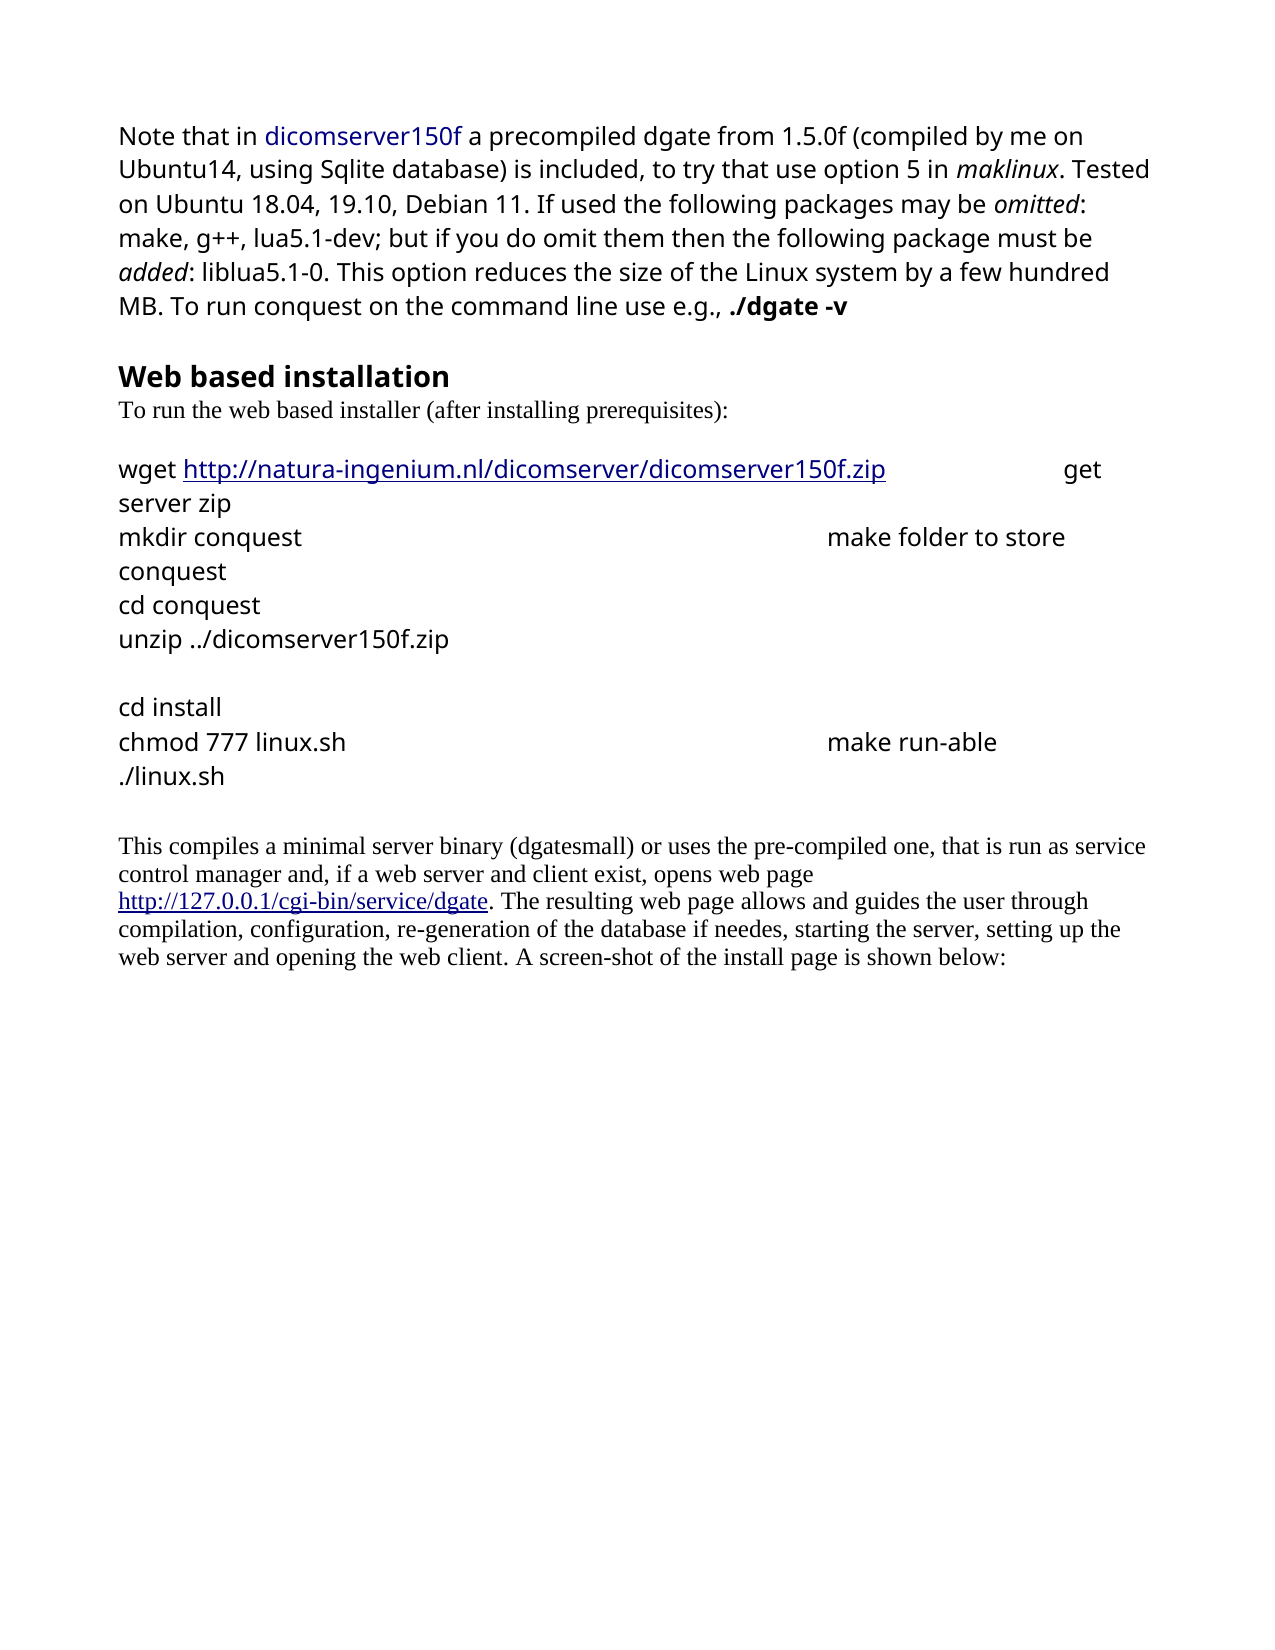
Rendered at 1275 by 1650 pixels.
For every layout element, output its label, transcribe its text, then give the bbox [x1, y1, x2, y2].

text chmod 777 linux.sh make run-able [118, 724, 1157, 758]
text unzip ../dicomserver150f.zip [118, 622, 1157, 656]
text cd conquest [118, 588, 1157, 622]
text This compiles a minimal server binary (dgatesmall) or uses the pre-compiled one, that is run as service control manager and, if a web server and client exist, opens web page http://127.0.0.1/cgi-bin/service/dgate. The resulting web page allows and guides the user through compilation, configuration, re-generation of the database if needes, starting the server, setting up the web server and opening the web client. A screen-shot of the install page is shown below: [118, 832, 1157, 971]
text mkdir conquest make folder to store conquest [118, 520, 1157, 588]
text wget http://natura-ingenium.nl/dicomserver/dicomserver150f.zip get server zip [118, 452, 1157, 520]
text cd install [118, 690, 1157, 724]
text To run the web based installer (after installing prerequisites): [118, 396, 1157, 424]
text Note that in dicomserver150f a precompiled dgate from 1.5.0f (compiled by me on Ubuntu14, using Sqlite database) is included, to try that use option 5 in maklinux. Tested on Ubuntu 18.04, 19.10, Debian 11. If used the following packages may be omitted: make, g++, lua5.1-dev; but if you do omit them then the following package must be added: liblua5.1-0. This option reduces the size of the Linux system by a few hundred MB. To run conquest on the command line use e.g., ./dgate -v [118, 118, 1157, 357]
text Web based installation [118, 357, 1157, 396]
text ./linux.sh [118, 758, 1157, 792]
